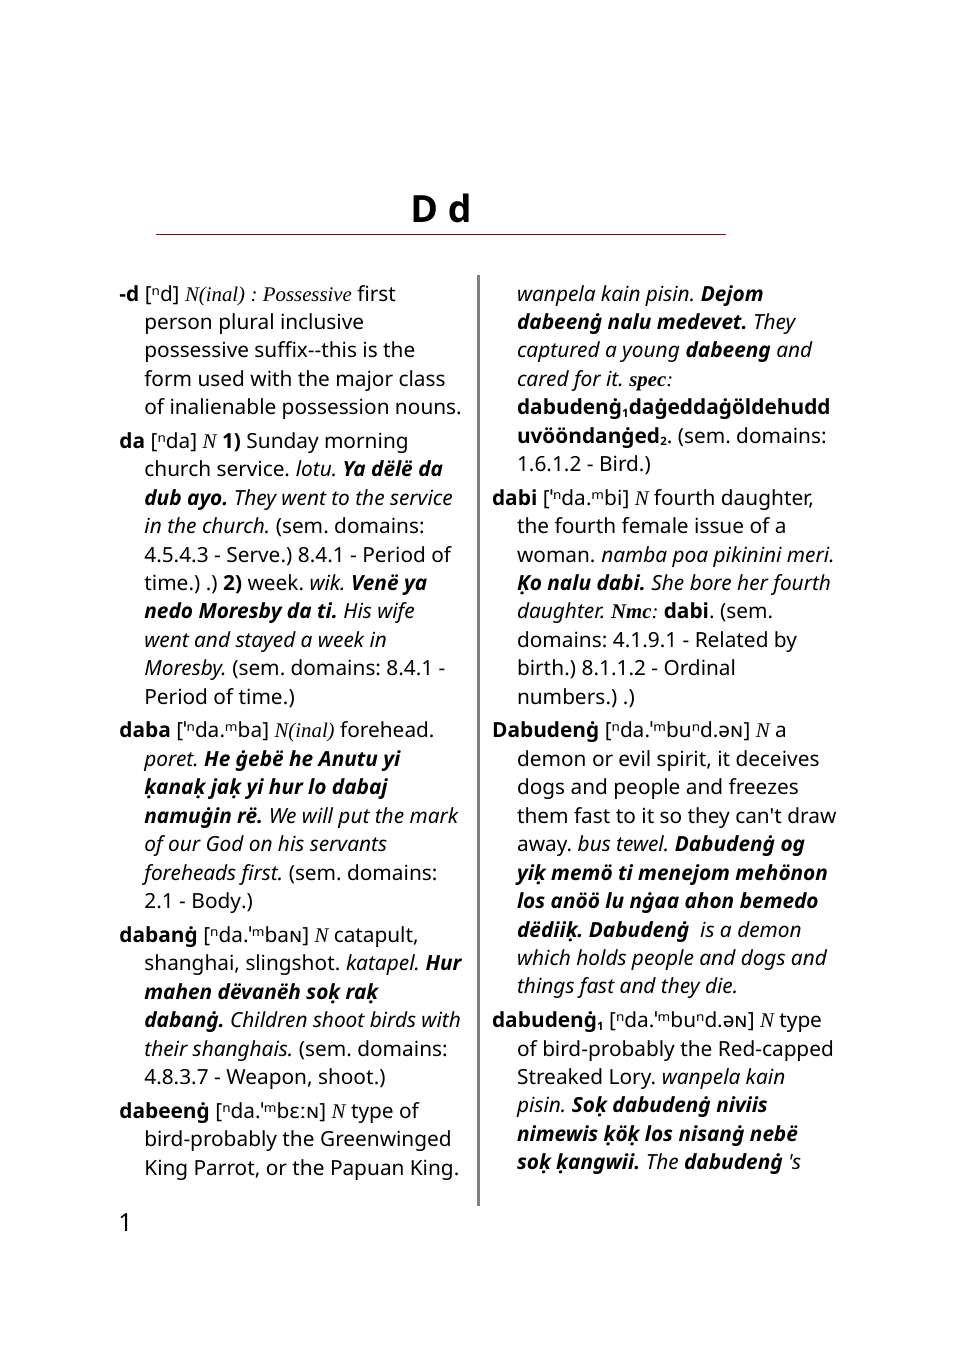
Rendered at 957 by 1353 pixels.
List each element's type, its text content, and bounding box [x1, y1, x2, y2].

text wanpela kain pisin. Dejom dabeenġ nalu medevet. They captured a young dabeeng and cared for it. spec: dabudenġ1daġeddaġöldehudduvööndanġed2. (sem. domains: 1.6.1.2 - Bird.) [492, 277, 837, 480]
text da [ⁿda] N 1) Sunday morning church service. lotu. Ya dëlë da dub ayo. They went to the service in the church. (sem. domains: 4.5.4.3 - Serve.) 8.4.1 - Period of time.) .) 2) week. wik. Venë ya nedo Moresby da ti. His wife went and stayed a week in Moresby. (sem. domains: 8.4.1 - Period of time.) [119, 423, 465, 712]
text Dabudenġ [ⁿda.ˈᵐbuⁿd.əɴ] N a demon or evil spirit, it deceives dogs and people and freezes them fast to it so they can't draw away. bus tewel. Dabudenġ og yiḳ memö ti menejom mehönon los anöö lu nġaa ahon bemedo dëdiiḳ. Dabudenġ is a demon which holds people and dogs and things fast and they die. [492, 712, 837, 1002]
text -d [ⁿd] N(inal) : Possessive first person plural inclusive possessive suffix--this is the form used with the major class of inalienable possession nouns. [119, 277, 465, 423]
text dabi [ˈⁿda.ᵐbi] N fourth daughter, the fourth female issue of a woman. namba poa pikinini meri. Ḳo nalu dabi. She bore her fourth daughter. Nmc: dabi. (sem. domains: 4.1.9.1 - Related by birth.) 8.1.1.2 - Ordinal numbers.) .) [492, 480, 837, 712]
text daba [ˈⁿda.ᵐba] N(inal) forehead. poret. He ġebë he Anutu yi ḳanaḳ jaḳ yi hur lo dabaj namuġin rë. We will put the mark of our God on his servants foreheads first. (sem. domains: 2.1 - Body.) [119, 712, 465, 917]
text dabeenġ [ⁿda.ˈᵐbɛːɴ] N type of bird-probably the Greenwinged King Parrot, or the Papuan King. [119, 1093, 465, 1185]
text D d [156, 180, 726, 234]
text dabanġ [ⁿda.ˈᵐbaɴ] N catapult, shanghai, slingshot. katapel. Hur mahen dëvanëh soḳ raḳ dabanġ. Children shoot birds with their shanghais. (sem. domains: 4.8.3.7 - Weapon, shoot.) [119, 917, 465, 1093]
text dabudenġ1 [ⁿda.ˈᵐbuⁿd.əɴ] N type of bird-probably the Red-capped Streaked Lory. wanpela kain pisin. Soḳ dabudenġ niviis nimewis ḳöḳ los nisanġ nebë soḳ ḳangwii. The dabudenġ 's [492, 1002, 837, 1180]
